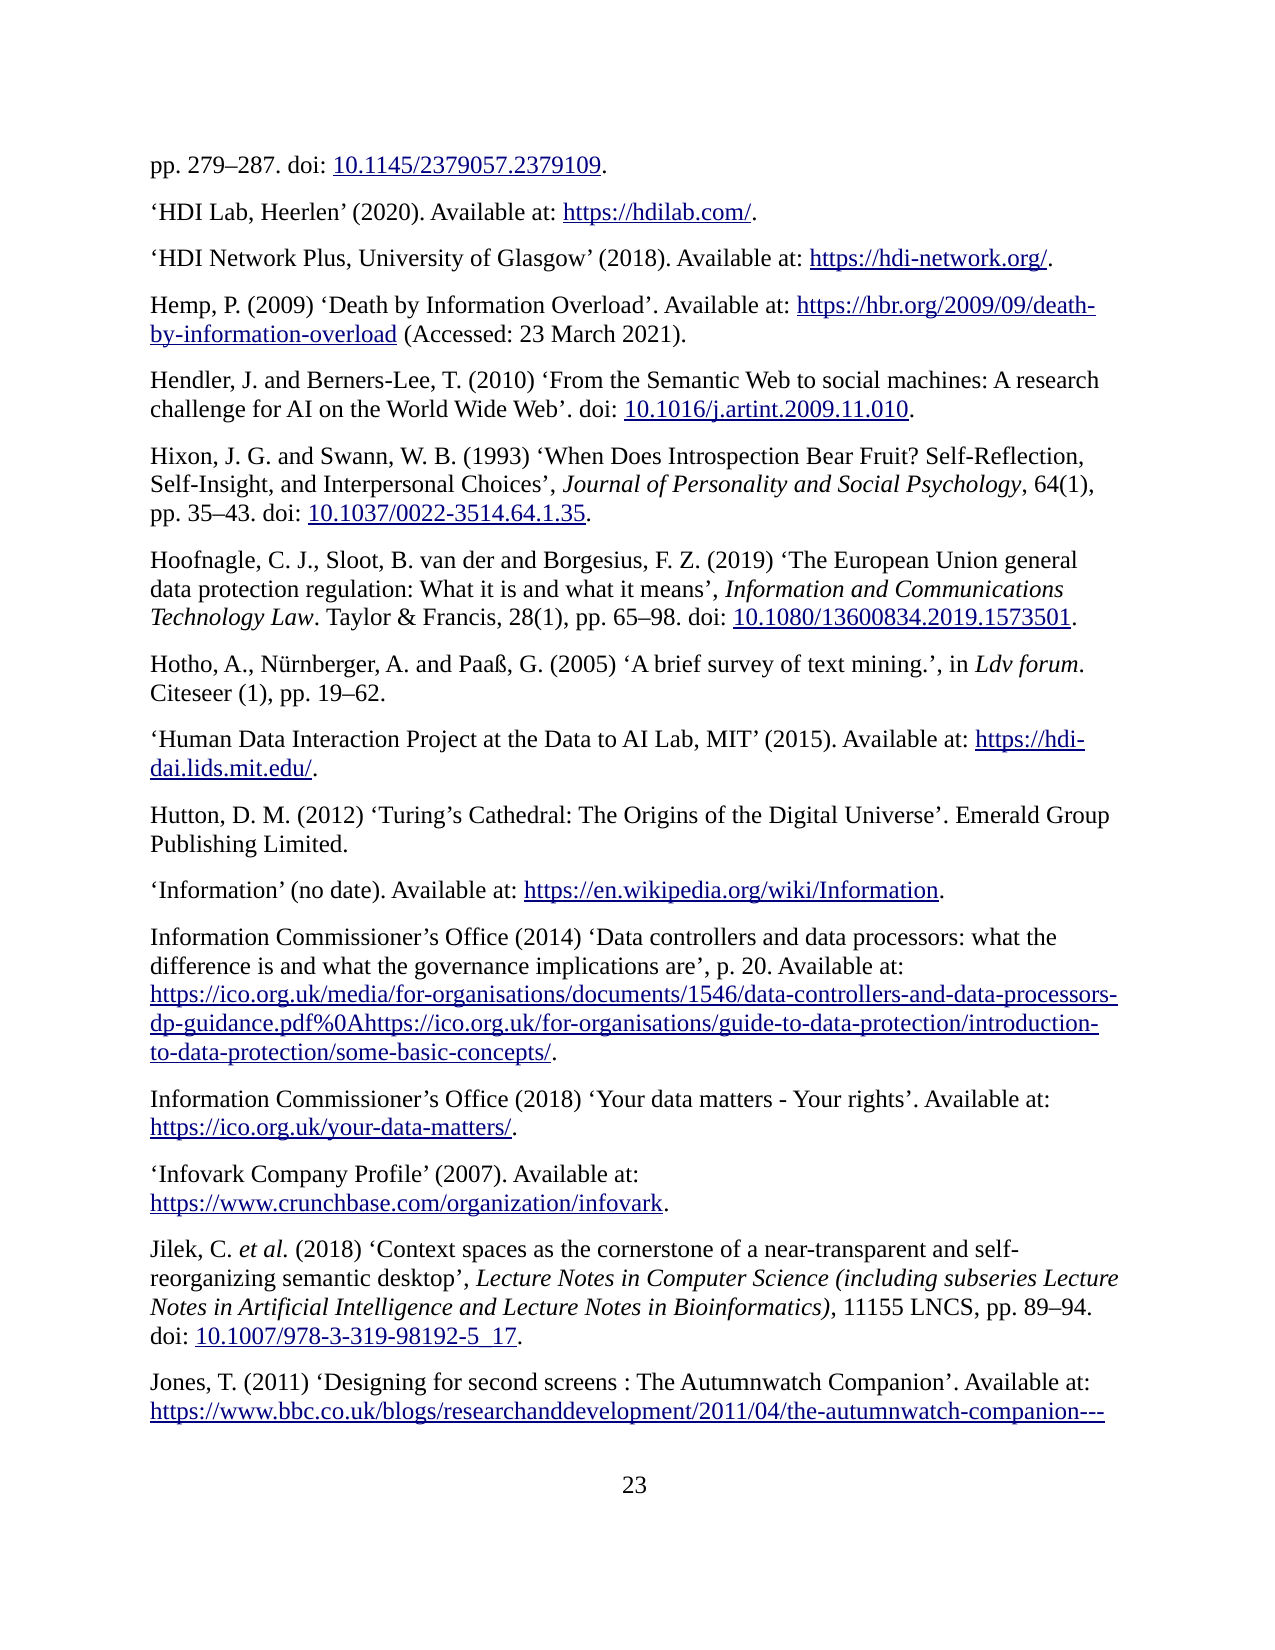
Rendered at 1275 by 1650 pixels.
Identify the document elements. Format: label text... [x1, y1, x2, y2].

text Information Commissioner’s Office (2014) ‘Data controllers and data processors: what the difference is and what the governance implications are’, p. 20. Available at: https://ico.org.uk/media/for-organisations/documents/1546/data-controllers-and-data-processors-dp-guidance.pdf%0Ahttps://ico.org.uk/for-organisations/guide-to-data-protection/introduction-to-data-protection/some-basic-concepts/. [150, 922, 1125, 1066]
text ‘Infovark Company Profile’ (2007). Available at: https://www.crunchbase.com/organization/infovark. [150, 1159, 1125, 1217]
text Hixon, J. G. and Swann, W. B. (1993) ‘When Does Introspection Bear Fruit? Self-Reflection, Self-Insight, and Interpersonal Choices’, Journal of Personality and Social Psychology, 64(1), pp. 35–43. doi: 10.1037/0022-3514.64.1.35. [150, 441, 1125, 527]
text Hoofnagle, C. J., Sloot, B. van der and Borgesius, F. Z. (2019) ‘The European Union general data protection regulation: What it is and what it means’, Information and Communications Technology Law. Taylor & Francis, 28(1), pp. 65–98. doi: 10.1080/13600834.2019.1573501. [150, 545, 1125, 631]
text Jones, T. (2011) ‘Designing for second screens : The Autumnwatch Companion’. Available at: https://www.bbc.co.uk/blogs/researchanddevelopment/2011/04/the-autumnwatch-companion--- [150, 1367, 1125, 1425]
text ‘HDI Network Plus, University of Glasgow’ (2018). Available at: https://hdi-network.org/. [150, 243, 1125, 272]
text ‘Information’ (no date). Available at: https://en.wikipedia.org/wiki/Information. [150, 875, 1125, 904]
text Jilek, C. et al. (2018) ‘Context spaces as the cornerstone of a near-transparent and self-reorganizing semantic desktop’, Lecture Notes in Computer Science (including subseries Lecture Notes in Artificial Intelligence and Lecture Notes in Bioinformatics), 11155 LNCS, pp. 89–94. doi: 10.1007/978-3-319-98192-5_17. [150, 1234, 1125, 1349]
text ‘HDI Lab, Heerlen’ (2020). Available at: https://hdilab.com/. [150, 197, 1125, 225]
text Information Commissioner’s Office (2018) ‘Your data matters - Your rights’. Available at: https://ico.org.uk/your-data-matters/. [150, 1084, 1125, 1141]
text pp. 279–287. doi: 10.1145/2379057.2379109. [150, 150, 1125, 179]
text Hutton, D. M. (2012) ‘Turing’s Cathedral: The Origins of the Digital Universe’. Emerald Group Publishing Limited. [150, 800, 1125, 857]
text Hotho, A., Nürnberger, A. and Paaß, G. (2005) ‘A brief survey of text mining.’, in Ldv forum. Citeseer (1), pp. 19–62. [150, 649, 1125, 707]
text Hendler, J. and Berners-Lee, T. (2010) ‘From the Semantic Web to social machines: A research challenge for AI on the World Wide Web’. doi: 10.1016/j.artint.2009.11.010. [150, 365, 1125, 423]
text ‘Human Data Interaction Project at the Data to AI Lab, MIT’ (2015). Available at: https://hdi-dai.lids.mit.edu/. [150, 724, 1125, 782]
text Hemp, P. (2009) ‘Death by Information Overload’. Available at: https://hbr.org/2009/09/death-by-information-overload (Accessed: 23 March 2021). [150, 290, 1125, 347]
